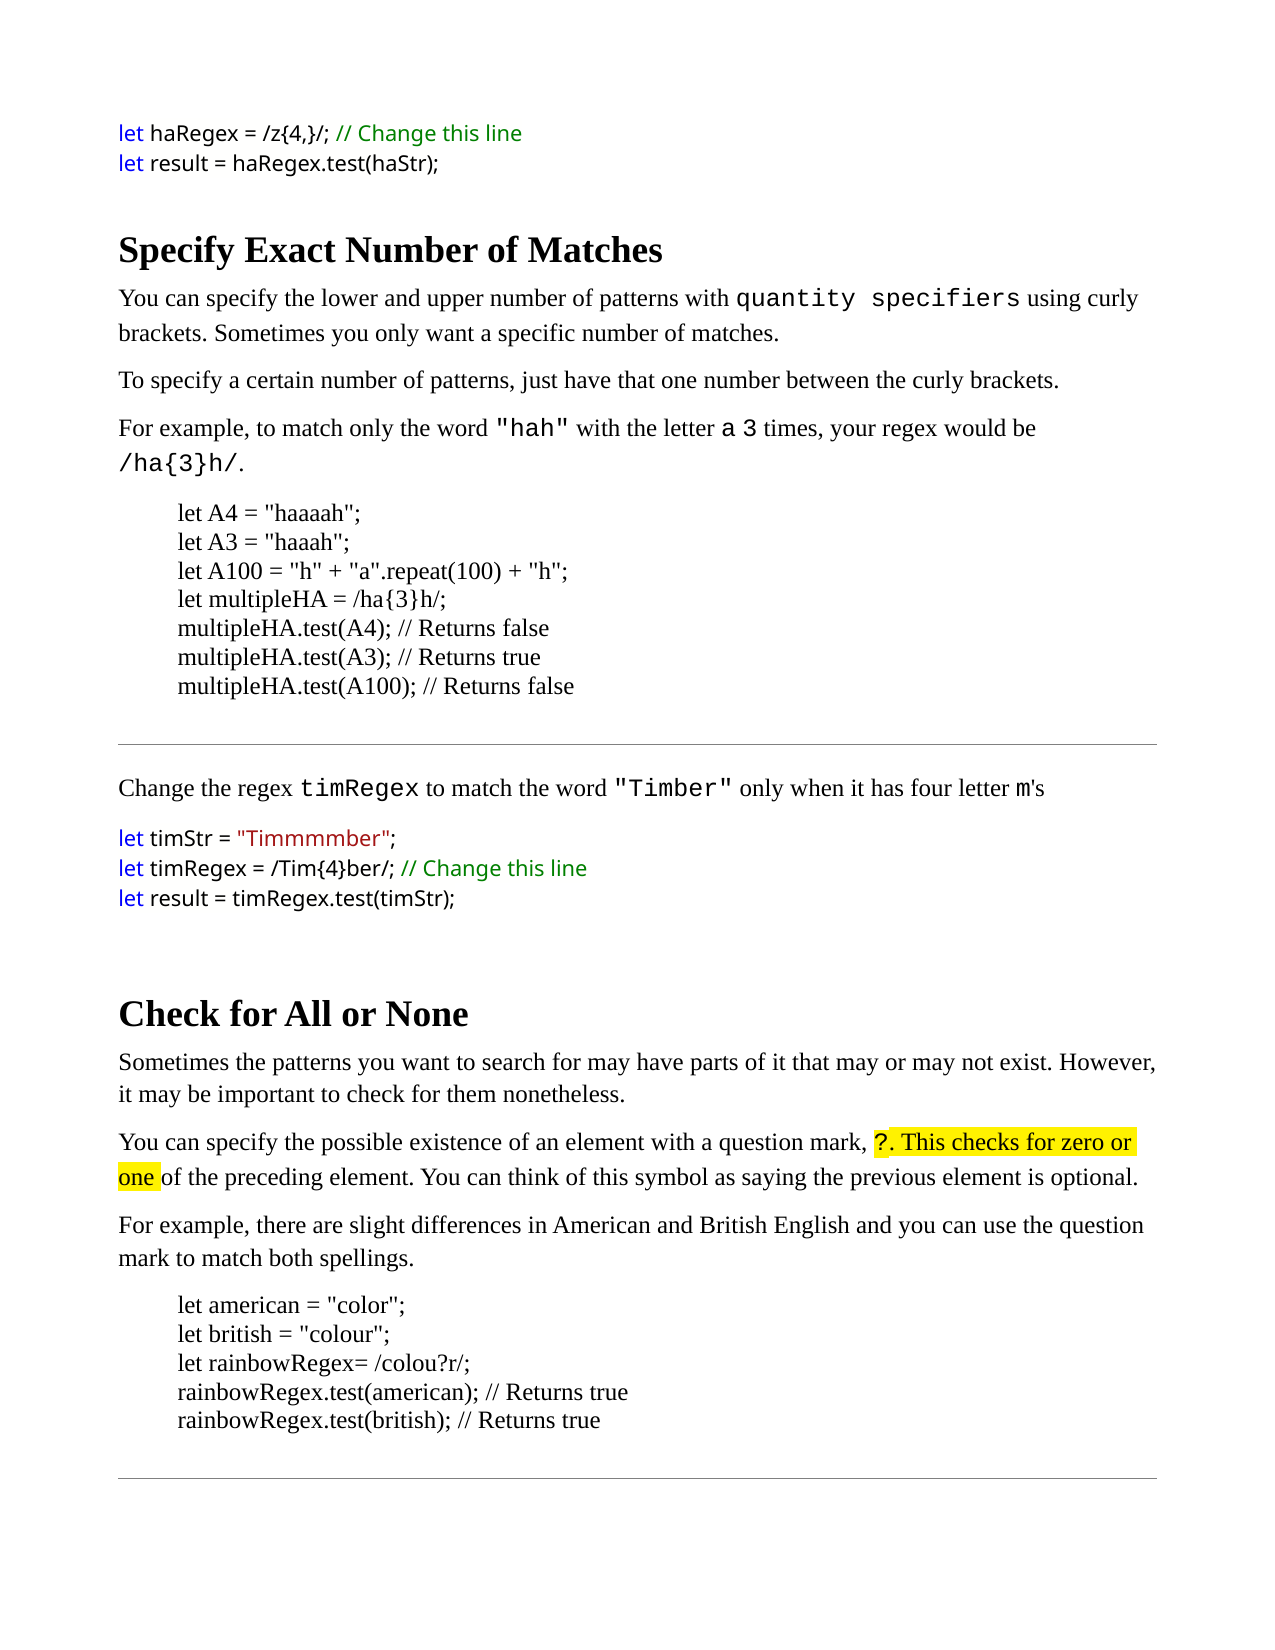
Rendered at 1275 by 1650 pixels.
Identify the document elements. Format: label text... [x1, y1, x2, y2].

text Sometimes the patterns you want to search for may have parts of it that may or may not exist. However, it may be important to check for them nonetheless. [118, 1047, 1157, 1108]
text let timStr = "Timmmmber"; [118, 823, 1157, 853]
text let haRegex = /z{4,}/; // Change this line [118, 118, 1157, 148]
text let american = "color"; let british = "colour"; let rainbowRegex= /colou?r/; rainbowRegex.test(american); // Returns true rainbowRegex.test(british); // Returns true [177, 1291, 1098, 1434]
text let A4 = "haaaah"; let A3 = "haaah"; let A100 = "h" + "a".repeat(100) + "h"; let multipleHA = /ha{3}h/; multipleHA.test(A4); // Returns false multipleHA.test(A3); // Returns true multipleHA.test(A100); // Returns false [177, 498, 1098, 699]
text let result = haRegex.test(haStr); [118, 148, 1157, 178]
text To specify a certain number of patterns, just have that one number between the curly brackets. [118, 366, 1157, 394]
text Change the regex timRegex to match the word "Timber" only when it has four letter m's [118, 773, 1157, 804]
text You can specify the possible existence of an element with a question mark, ?. This checks for zero or one of the preceding element. You can think of this symbol as saying the previous element is optional. [118, 1127, 1157, 1191]
text For example, there are slight differences in American and British English and you can use the question mark to match both spellings. [118, 1210, 1157, 1272]
subtitle Check for All or None [118, 991, 1157, 1034]
subtitle Specify Exact Number of Matches [118, 227, 1157, 270]
text For example, to match only the word "hah" with the letter a 3 times, your regex would be /ha{3}h/. [118, 413, 1157, 479]
text let timRegex = /Tim{4}ber/; // Change this line [118, 853, 1157, 883]
text let result = timRegex.test(timStr); [118, 883, 1157, 913]
text You can specify the lower and upper number of patterns with quantity specifiers using curly brackets. Sometimes you only want a specific number of matches. [118, 283, 1157, 347]
